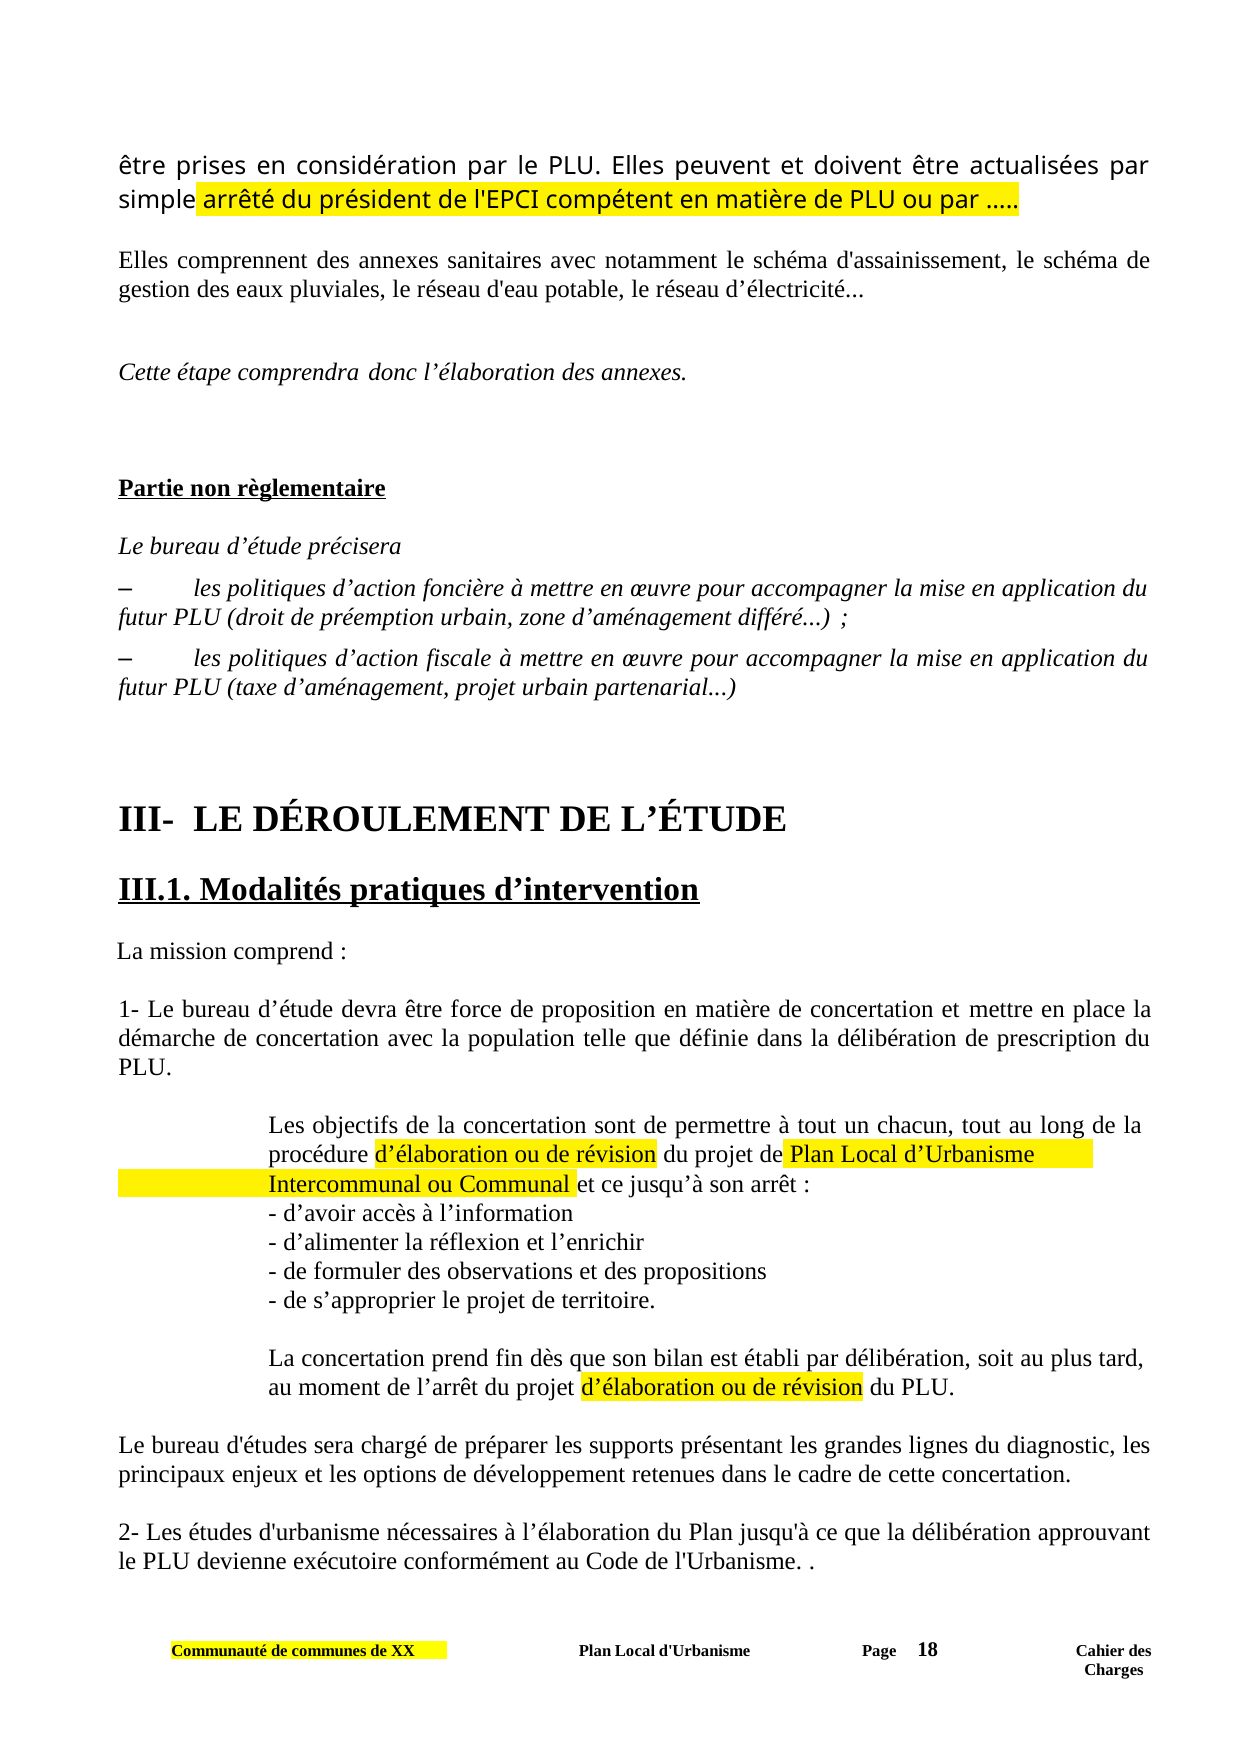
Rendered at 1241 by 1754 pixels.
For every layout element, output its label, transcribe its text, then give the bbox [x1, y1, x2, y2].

text Partie non règlementaire [118, 473, 1152, 502]
text - de s’approprier le projet de territoire. [118, 1285, 1152, 1314]
text Les objectifs de la concertation sont de permettre à tout un chacun, tout au long de la procédure d’élaboration ou de révision du projet de Plan Local d’Urbanisme Intercommunal ou Communal et ce jusqu’à son arrêt : [118, 1110, 1152, 1197]
text La concertation prend fin dès que son bilan est établi par délibération, soit au plus tard, au moment de l’arrêt du projet d’élaboration ou de révision du PLU. [116, 1343, 1152, 1401]
text - d’avoir accès à l’information [118, 1197, 1152, 1227]
text 2- Les études d'urbanisme nécessaires à l’élaboration du Plan jusqu'à ce que la délibération approuvant le PLU devienne exécutoire conformément au Code de l'Urbanisme. . [118, 1517, 1152, 1575]
subtitle III.1. Modalités pratiques d’intervention [118, 868, 1152, 907]
text Le bureau d'études sera chargé de préparer les supports présentant les grandes lignes du diagnostic, les principaux enjeux et les options de développement retenues dans le cadre de cette concertation. [118, 1430, 1152, 1488]
text Cette étape comprendra donc l’élaboration des annexes. [118, 357, 1152, 386]
text - de formuler des observations et des propositions [118, 1256, 1152, 1285]
text La mission comprend : [116, 936, 1152, 965]
text - d’alimenter la réflexion et l’enrichir [118, 1227, 1152, 1256]
list les politiques d’action foncière à mettre en œuvre pour accompagner la mise en application du futur PLU (droit de préemption urbain, zone d’aménagement différé...) ; [118, 572, 1152, 631]
text être prises en considération par le PLU. Elles peuvent et doivent être actualisées par simple arrêté du président de l'EPCI compétent en matière de PLU ou par ….. [118, 148, 1152, 216]
list les politiques d’action fiscale à mettre en œuvre pour accompagner la mise en application du futur PLU (taxe d’aménagement, projet urbain partenarial...) [118, 643, 1152, 701]
text 1- Le bureau d’étude devra être force de proposition en matière de concertation et mettre en place la démarche de concertation avec la population telle que définie dans la délibération de prescription du PLU. [118, 994, 1152, 1081]
text Elles comprennent des annexes sanitaires avec notamment le schéma d'assainissement, le schéma de gestion des eaux pluviales, le réseau d'eau potable, le réseau d’électricité... [118, 245, 1152, 303]
subtitle III- LE DÉROULEMENT DE L’ÉTUDE [116, 794, 1154, 839]
text Le bureau d’étude précisera [118, 531, 1152, 560]
